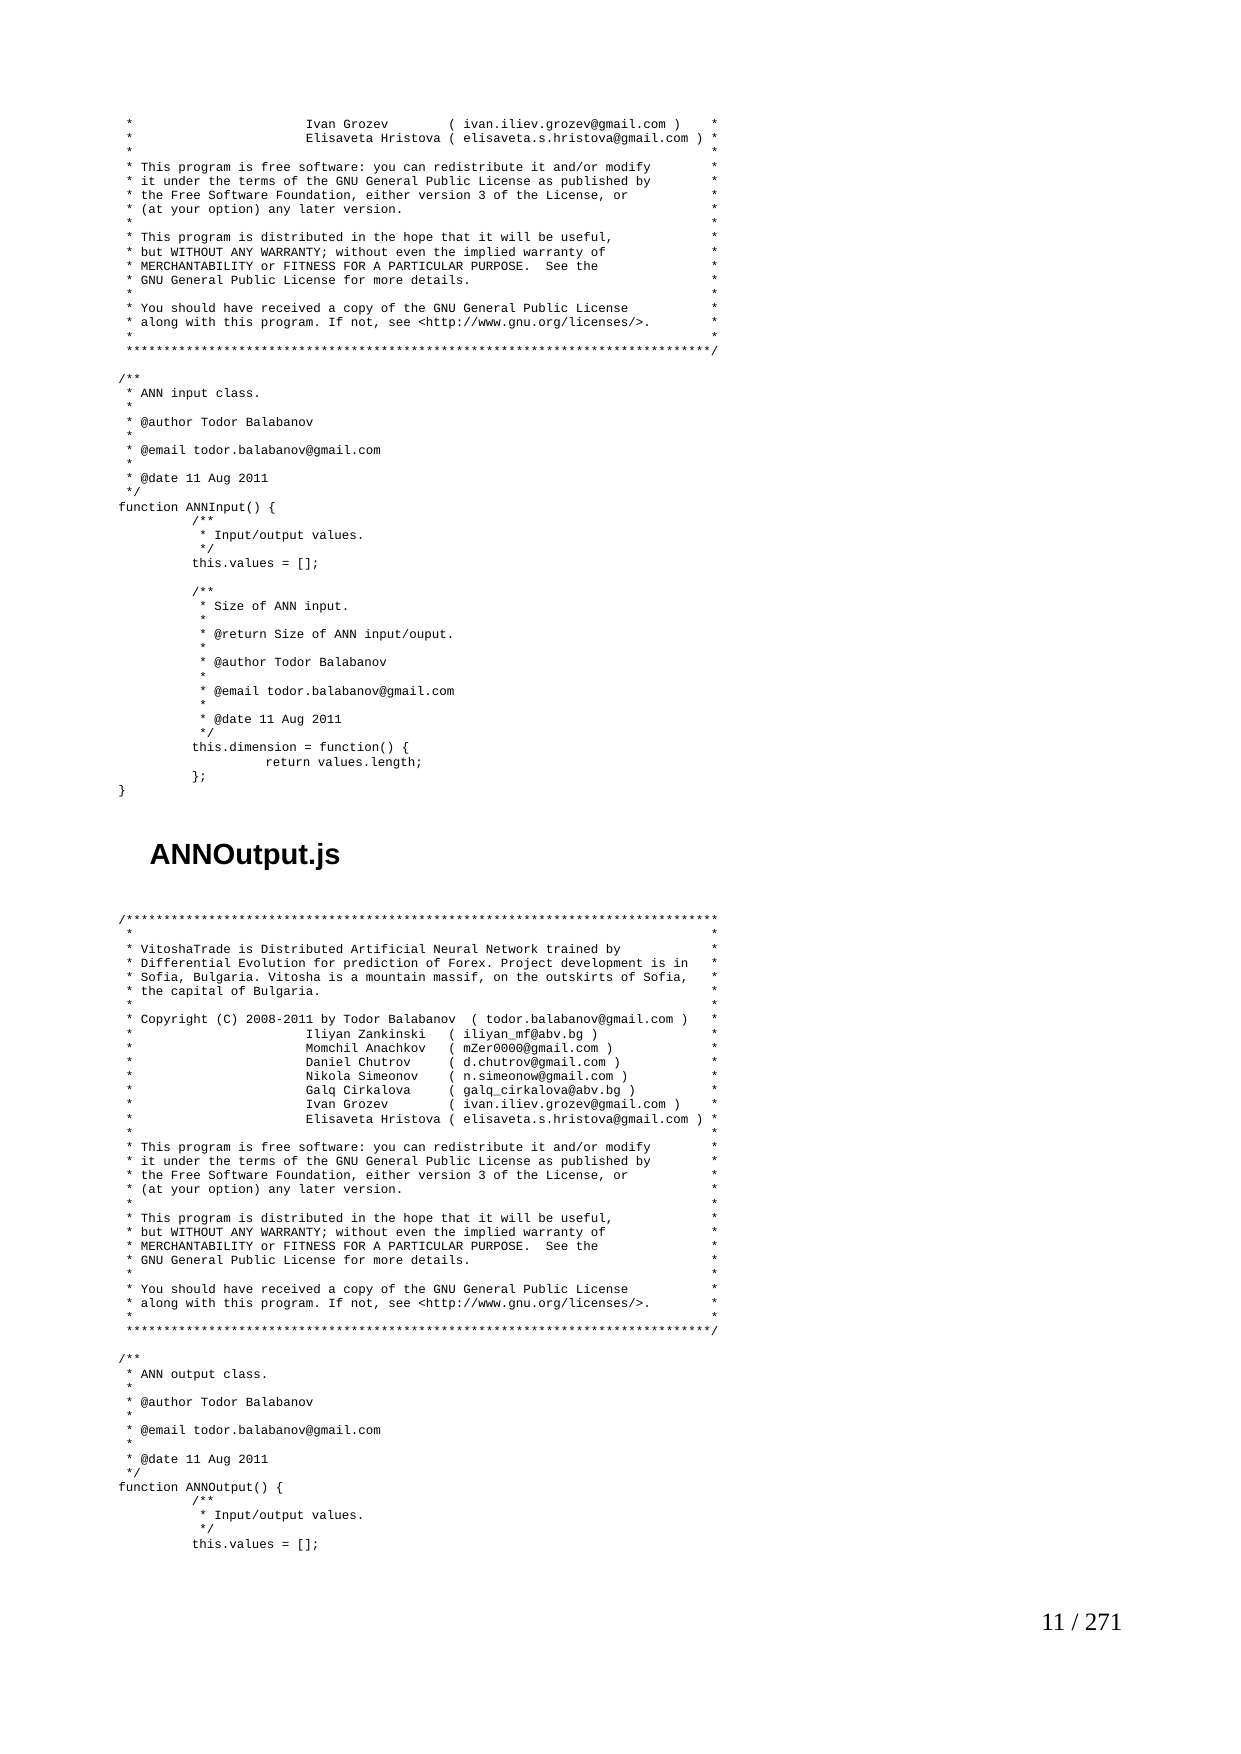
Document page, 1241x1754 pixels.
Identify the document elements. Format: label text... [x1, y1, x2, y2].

text * @email todor.balabanov@gmail.com [118, 444, 1122, 458]
text * along with this program. If not, see <http://www.gnu.org/licenses/>. * [118, 316, 1122, 331]
text */ [118, 1523, 1122, 1538]
text * @email todor.balabanov@gmail.com [118, 1424, 1122, 1438]
text * ANN input class. [118, 387, 1122, 401]
text /** [118, 1495, 1122, 1509]
text * Input/output values. [118, 529, 1122, 543]
text * (at your option) any later version. * [118, 1183, 1122, 1198]
text * GNU General Public License for more details. * [118, 274, 1122, 288]
text * * [118, 999, 1122, 1013]
text }; [118, 770, 1122, 784]
text * * [118, 331, 1122, 345]
text * [118, 671, 1122, 685]
text * [118, 699, 1122, 713]
text * * [118, 1311, 1122, 1325]
text * @return Size of ANN input/ouput. [118, 628, 1122, 642]
text * Galq Cirkalova ( galq_cirkalova@abv.bg ) * [118, 1084, 1122, 1098]
text * Ivan Grozev ( ivan.iliev.grozev@gmail.com ) * [118, 1098, 1122, 1113]
text * Iliyan Zankinski ( iliyan_mf@abv.bg ) * [118, 1028, 1122, 1042]
text * * [118, 1198, 1122, 1212]
text * along with this program. If not, see <http://www.gnu.org/licenses/>. * [118, 1297, 1122, 1311]
text * VitoshaTrade is Distributed Artificial Neural Network trained by * [118, 943, 1122, 957]
text * You should have received a copy of the GNU General Public License * [118, 302, 1122, 316]
text * Sofia, Bulgaria. Vitosha is a mountain massif, on the outskirts of Sofia, * [118, 971, 1122, 985]
text function ANNInput() { [118, 501, 1122, 515]
text /** [118, 586, 1122, 600]
text * * [118, 1127, 1122, 1141]
text * the Free Software Foundation, either version 3 of the License, or * [118, 189, 1122, 203]
text * [118, 642, 1122, 656]
text this.values = []; [118, 557, 1122, 571]
text * * [118, 217, 1122, 231]
text * Copyright (C) 2008-2011 by Todor Balabanov ( todor.balabanov@gmail.com ) * [118, 1013, 1122, 1028]
text * [118, 458, 1122, 472]
text * [118, 430, 1122, 444]
text * * [118, 928, 1122, 943]
text */ [118, 1467, 1122, 1481]
text * [118, 1438, 1122, 1453]
text * This program is free software: you can redistribute it and/or modify * [118, 161, 1122, 175]
text */ [118, 486, 1122, 501]
text ******************************************************************************/ [118, 1325, 1122, 1339]
text * [118, 1382, 1122, 1396]
text * Input/output values. [118, 1509, 1122, 1523]
text * it under the terms of the GNU General Public License as published by * [118, 1155, 1122, 1169]
text * You should have received a copy of the GNU General Public License * [118, 1283, 1122, 1297]
text * [118, 614, 1122, 628]
text * * [118, 288, 1122, 302]
text * (at your option) any later version. * [118, 203, 1122, 217]
text /******************************************************************************* [118, 914, 1122, 928]
text } [118, 784, 1122, 798]
text * Size of ANN input. [118, 600, 1122, 614]
text * This program is distributed in the hope that it will be useful, * [118, 231, 1122, 246]
text * Differential Evolution for prediction of Forex. Project development is in * [118, 957, 1122, 971]
text */ [118, 543, 1122, 557]
text * @author Todor Balabanov [118, 416, 1122, 430]
text return values.length; [118, 756, 1122, 770]
text /** [118, 1353, 1122, 1368]
text * * [118, 146, 1122, 161]
text * @author Todor Balabanov [118, 656, 1122, 671]
text * @email todor.balabanov@gmail.com [118, 685, 1122, 699]
text * but WITHOUT ANY WARRANTY; without even the implied warranty of * [118, 246, 1122, 260]
text * [118, 401, 1122, 416]
text * @date 11 Aug 2011 [118, 1453, 1122, 1467]
text * Elisaveta Hristova ( elisaveta.s.hristova@gmail.com ) * [118, 1113, 1122, 1127]
text * MERCHANTABILITY or FITNESS FOR A PARTICULAR PURPOSE. See the * [118, 1240, 1122, 1254]
text */ [118, 727, 1122, 741]
text * MERCHANTABILITY or FITNESS FOR A PARTICULAR PURPOSE. See the * [118, 260, 1122, 274]
text * the capital of Bulgaria. * [118, 985, 1122, 999]
text * @date 11 Aug 2011 [118, 713, 1122, 727]
text * Daniel Chutrov ( d.chutrov@gmail.com ) * [118, 1056, 1122, 1070]
text ******************************************************************************/ [118, 345, 1122, 359]
text * [118, 1410, 1122, 1424]
text * but WITHOUT ANY WARRANTY; without even the implied warranty of * [118, 1226, 1122, 1240]
text * * [118, 1268, 1122, 1283]
text * This program is distributed in the hope that it will be useful, * [118, 1212, 1122, 1226]
text function ANNOutput() { [118, 1481, 1122, 1495]
text * @author Todor Balabanov [118, 1396, 1122, 1410]
text this.dimension = function() { [118, 741, 1122, 756]
text * Ivan Grozev ( ivan.iliev.grozev@gmail.com ) * [118, 118, 1122, 132]
text * @date 11 Aug 2011 [118, 472, 1122, 486]
text * This program is free software: you can redistribute it and/or modify * [118, 1141, 1122, 1155]
text * the Free Software Foundation, either version 3 of the License, or * [118, 1169, 1122, 1183]
text * Elisaveta Hristova ( elisaveta.s.hristova@gmail.com ) * [118, 132, 1122, 146]
text * it under the terms of the GNU General Public License as published by * [118, 175, 1122, 189]
text * Momchil Anachkov ( mZer0000@gmail.com ) * [118, 1042, 1122, 1056]
text /** [118, 373, 1122, 387]
subtitle ANNOutput.js [118, 837, 1122, 871]
text * Nikola Simeonov ( n.simeonow@gmail.com ) * [118, 1070, 1122, 1084]
text this.values = []; [118, 1538, 1122, 1552]
text * GNU General Public License for more details. * [118, 1254, 1122, 1268]
text /** [118, 515, 1122, 529]
text * ANN output class. [118, 1368, 1122, 1382]
